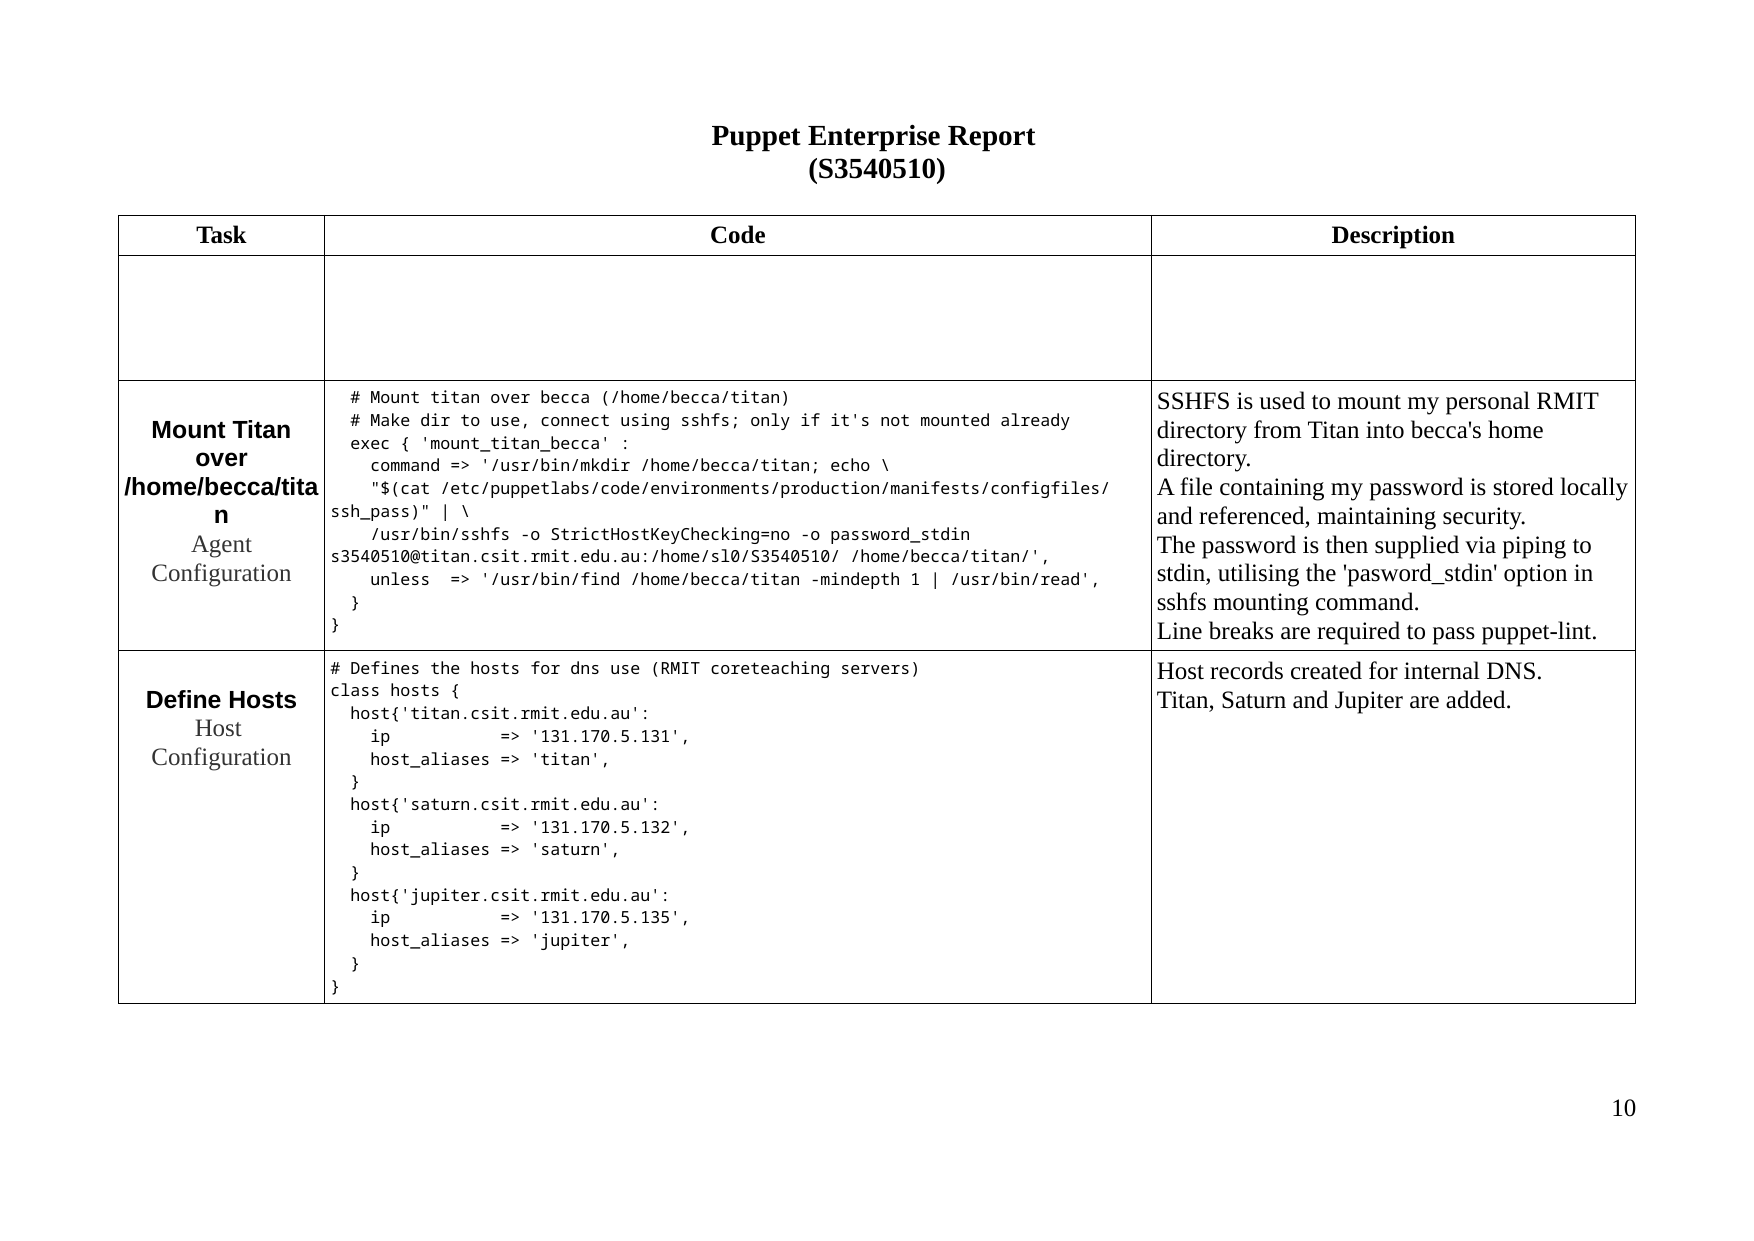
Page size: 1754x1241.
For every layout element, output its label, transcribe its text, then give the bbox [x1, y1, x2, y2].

table_cell [325, 256, 1151, 380]
table_header Task [119, 216, 324, 255]
table_cell [119, 256, 324, 380]
table_cell [1152, 256, 1635, 380]
table_cell # Defines the hosts for dns use (RMIT coreteaching servers) class hosts { host{'titan.csit.rmit.edu.au': ip => '131.170.5.131', host_aliases => 'titan', } host{'saturn.csit.rmit.edu.au': ip => '131.170.5.132', host_aliases => 'saturn', } host{'jupiter.csit.rmit.edu.au': ip => '131.170.5.135', host_aliases => 'jupiter', } } [325, 651, 1151, 1003]
table_cell Define Hosts Host Configuration [119, 651, 324, 1003]
table_cell Host records created for internal DNS. Titan, Saturn and Jupiter are added. [1152, 651, 1635, 1003]
table_cell SSHFS is used to mount my personal RMIT directory from Titan into becca's home directory. A file containing my password is stored locally and referenced, maintaining security. The password is then supplied via piping to stdin, utilising the 'pasword_stdin' option in sshfs mounting command. Line breaks are required to pass puppet-lint. [1152, 381, 1635, 650]
table_cell # Mount titan over becca (/home/becca/titan) # Make dir to use, connect using sshfs; only if it's not mounted already exec { 'mount_titan_becca' : command => '/usr/bin/mkdir /home/becca/titan; echo \ "$(cat /etc/puppetlabs/code/environments/production/manifests/configfiles/ssh_pass)" | \ /usr/bin/sshfs -o StrictHostKeyChecking=no -o password_stdin s3540510@titan.csit.rmit.edu.au:/home/sl0/S3540510/ /home/becca/titan/', unless => '/usr/bin/find /home/becca/titan -mindepth 1 | /usr/bin/read', } } [325, 381, 1151, 650]
table_header Code [325, 216, 1151, 255]
table_cell Mount Titan over /home/becca/titan Agent Configuration [119, 381, 324, 650]
table_header Description [1152, 216, 1635, 255]
